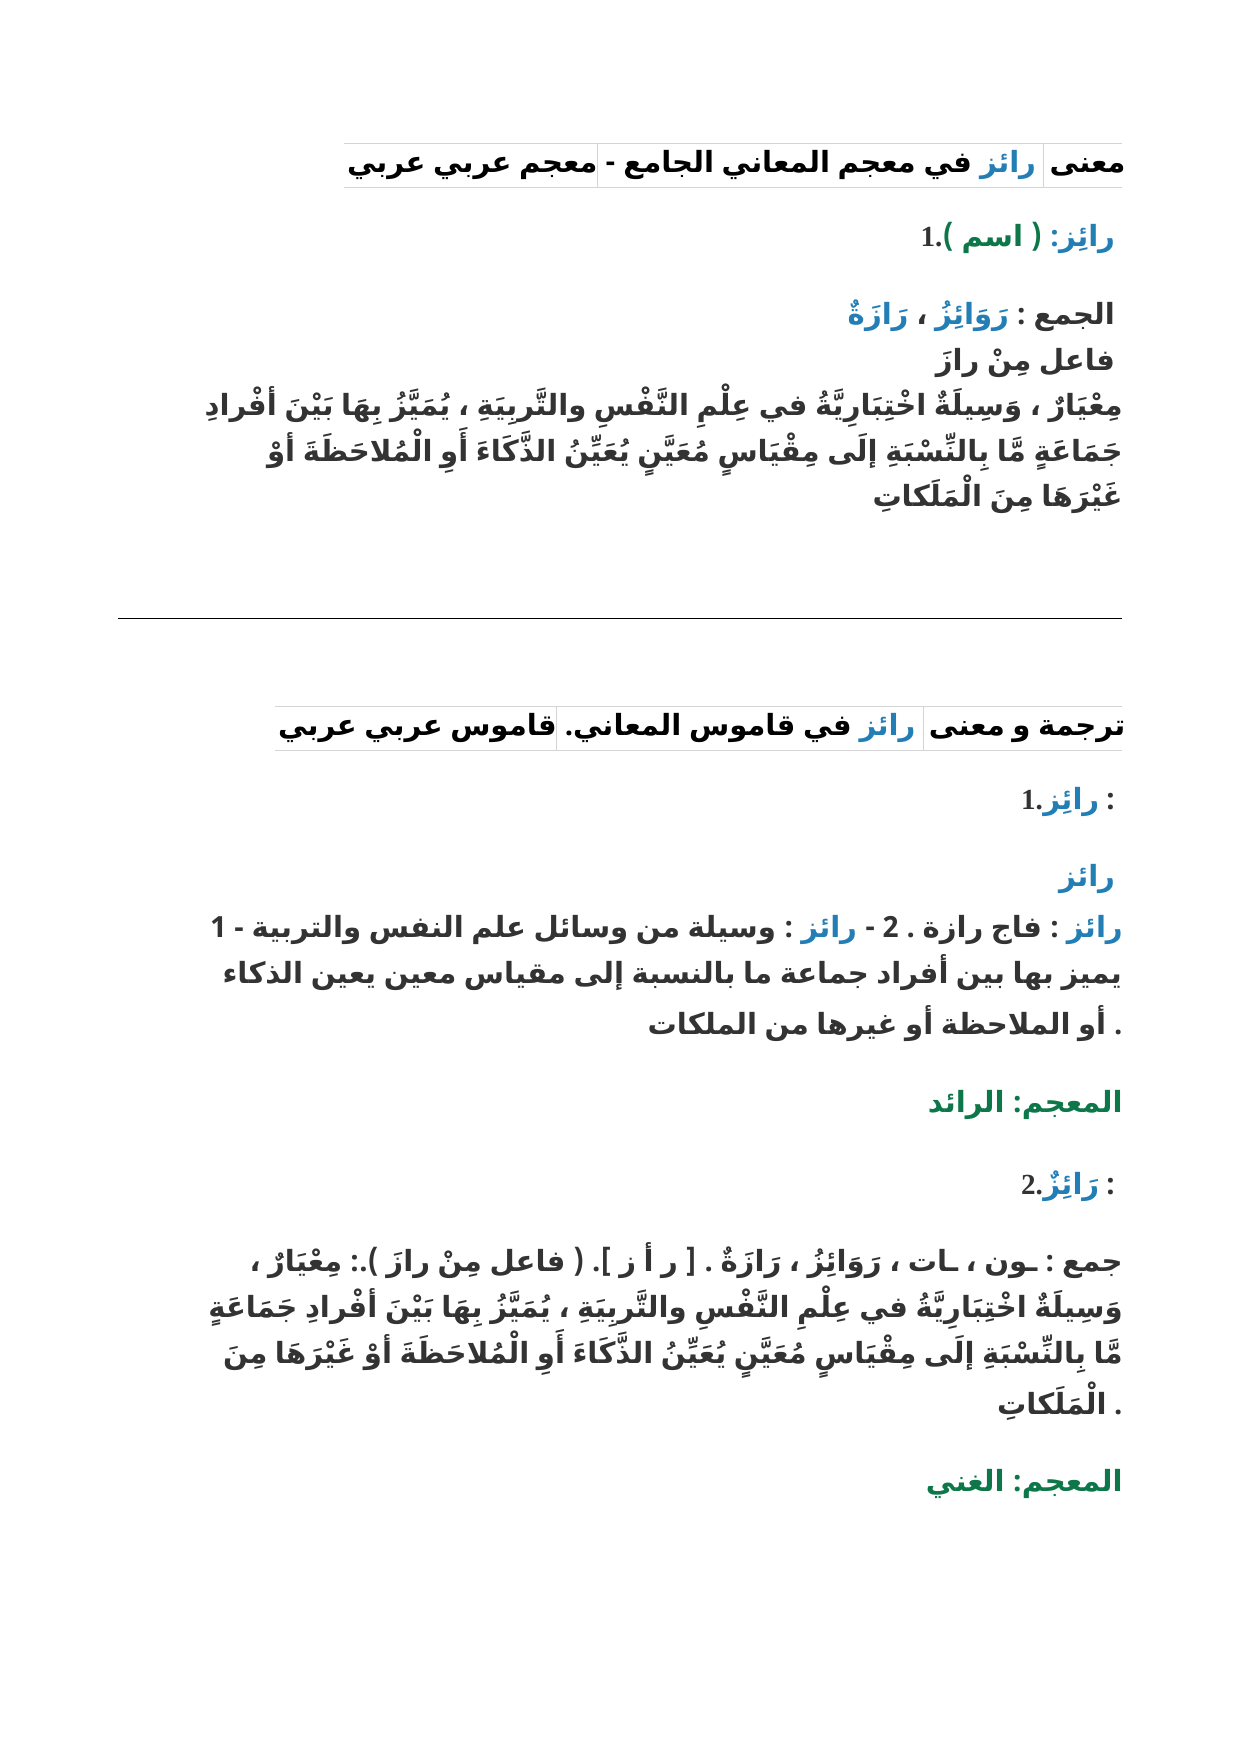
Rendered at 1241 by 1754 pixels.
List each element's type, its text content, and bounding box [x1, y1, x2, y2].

list رَائِزٌ : [118, 1163, 1122, 1206]
subtitle معنى رائز في معجم المعاني الجامع - معجم عربي عربي [118, 143, 597, 187]
list جمع : ـون ، ـات ، رَوَائِزُ ، رَازَةٌ . [ ر أ ز ]. ( فاعل مِنْ رازَ ).: مِعْيَارٌ ، وَسِيلَةٌ اخْتِبَارِيَّةُ في عِلْمِ النَّفْسِ والتَّربِيَةِ ، يُمَيَّزُ بِهَا بَيْنَ أفْرادِ جَمَاعَةٍ مَّا بِالنِّسْبَةِ إلَى مِقْيَاسٍ مُعَيَّنٍ يُعَيِّنُ الذَّكَاءَ أَوِ الْمُلاحَظَةَ أوْ غَيْرَهَا مِنَ الْمَلَكاتِ . [118, 1246, 1122, 1426]
list الجمع : رَوَائِزُ ، رَازَةٌ فاعل مِنْ رازَ مِعْيَارٌ ، وَسِيلَةٌ اخْتِبَارِيَّةُ في عِلْمِ النَّفْسِ والتَّربِيَةِ ، يُمَيَّزُ بِهَا بَيْنَ أفْرادِ جَمَاعَةٍ مَّا بِالنِّسْبَةِ إلَى مِقْيَاسٍ مُعَيَّنٍ يُعَيِّنُ الذَّكَاءَ أَوِ الْمُلاحَظَةَ أوْ غَيْرَهَا مِنَ الْمَلَكاتِ [118, 298, 1122, 519]
list المعجم: الرائد [118, 1086, 1122, 1124]
subtitle ترجمة و معنى رائز في قاموس المعاني. قاموس عربي عربي [118, 706, 556, 750]
list المعجم: الغني [118, 1466, 1122, 1504]
list رائِز : [118, 778, 1122, 821]
subtitle ترجمة و معنى رائز في قاموس المعاني. قاموس عربي عربي [557, 707, 923, 750]
subtitle معنى رائز في معجم المعاني الجامع - معجم عربي عربي [1044, 144, 1122, 187]
subtitle ترجمة و معنى رائز في قاموس المعاني. قاموس عربي عربي [924, 707, 1122, 750]
list رائِز: ( اسم ) [118, 215, 1122, 258]
list رائز 1 - رائز : فاج رازة . 2 - رائز : وسيلة من وسائل علم النفس والتربية يميز بها بين أفراد جماعة ما بالنسبة إلى مقياس معين يعين الذكاء أو الملاحظة أو غيرها من الملكات . [118, 861, 1122, 1046]
subtitle معنى رائز في معجم المعاني الجامع - معجم عربي عربي [598, 144, 1043, 187]
